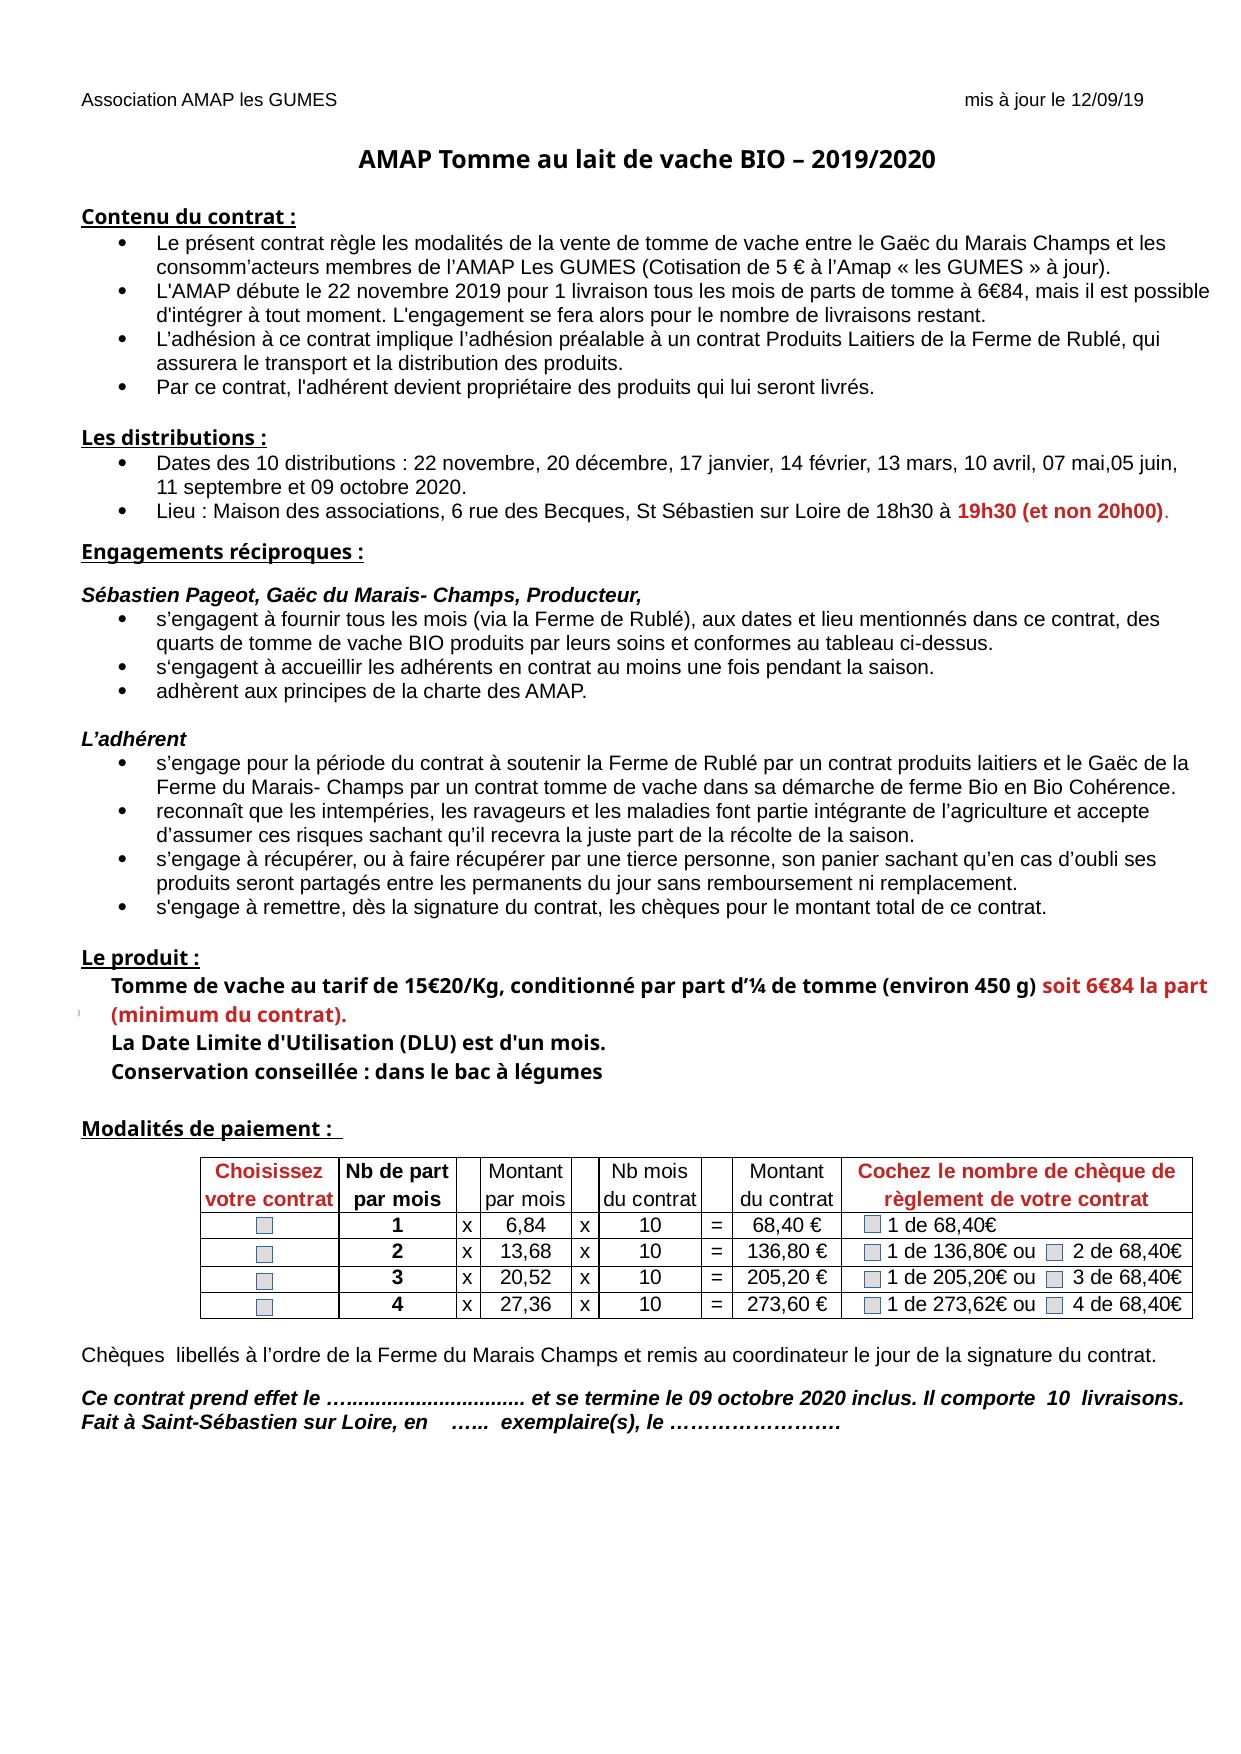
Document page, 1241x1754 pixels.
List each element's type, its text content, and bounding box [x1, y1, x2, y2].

text Fait à Saint-Sébastien sur Loire, en …... exemplaire(s), le ………………….… [81, 1410, 1213, 1434]
text La Date Limite d'Utilisation (DLU) est d'un mois. [111, 1028, 1213, 1057]
text Chèques libellés à l’ordre de la Ferme du Marais Champs et remis au coordinateur le jour de la signature du contrat. [81, 1343, 1213, 1367]
list s’engage pour la période du contrat à soutenir la Ferme de Rublé par un contrat produits laitiers et le Gaëc de la Ferme du Marais- Champs par un contrat tomme de vache dans sa démarche de ferme Bio en Bio Cohérence. [119, 751, 1213, 799]
list Par ce contrat, l'adhérent devient propriétaire des produits qui lui seront livrés. [119, 374, 1213, 399]
text AMAP Tomme au lait de vache BIO – 2019/2020 [81, 142, 1213, 176]
text Engagements réciproques : [81, 537, 1213, 566]
list Lieu : Maison des associations, 6 rue des Becques, St Sébastien sur Loire de 18h30 à 19h30 (et non 20h00). [119, 499, 1213, 523]
text Ce contrat prend effet le …............................... et se termine le 09 octobre 2020 inclus. Il comporte 10 livraisons. [81, 1386, 1213, 1410]
list s’engagent à fournir tous les mois (via la Ferme de Rublé), aux dates et lieu mentionnés dans ce contrat, des quarts de tomme de vache BIO produits par leurs soins et conformes au tableau ci-dessus. [119, 607, 1213, 655]
list s'engage à remettre, dès la signature du contrat, les chèques pour le montant total de ce contrat. [119, 895, 1213, 919]
list adhèrent aux principes de la charte des AMAP. [119, 679, 1213, 703]
text Modalités de paiement : [81, 1114, 1213, 1142]
text Sébastien Pageot, Gaëc du Marais- Champs, Producteur, [81, 583, 1213, 607]
text L’adhérent [81, 727, 1213, 751]
list L’adhésion à ce contrat implique l’adhésion préalable à un contrat Produits Laitiers de la Ferme de Rublé, qui assurera le transport et la distribution des produits. [119, 327, 1213, 374]
text Conservation conseillée : dans le bac à légumes [111, 1057, 1213, 1085]
text Contenu du contrat : [81, 202, 1213, 231]
list Dates des 10 distributions : 22 novembre, 20 décembre, 17 janvier, 14 février, 13 mars, 10 avril, 07 mai,05 juin, 11 septembre et 09 octobre 2020. [119, 451, 1213, 499]
list s’engage à récupérer, ou à faire récupérer par une tierce personne, son panier sachant qu’en cas d’oubli ses produits seront partagés entre les permanents du jour sans remboursement ni remplacement. [119, 847, 1213, 895]
text Le produit : [81, 943, 1213, 972]
text Les distributions : [81, 423, 1213, 451]
text Tomme de vache au tarif de 15€20/Kg, conditionné par part d’¼ de tomme (environ 450 g) soit 6€84 la part (minimum du contrat). [111, 972, 1213, 1028]
list Le présent contrat règle les modalités de la vente de tomme de vache entre le Gaëc du Marais Champs et les consomm’acteurs membres de l’AMAP Les GUMES (Cotisation de 5 € à l’Amap « les GUMES » à jour). [119, 231, 1213, 278]
list s‘engagent à accueillir les adhérents en contrat au moins une fois pendant la saison. [119, 655, 1213, 679]
list reconnaît que les intempéries, les ravageurs et les maladies font partie intégrante de l’agriculture et accepte d’assumer ces risques sachant qu’il recevra la juste part de la récolte de la saison. [119, 799, 1213, 847]
list L'AMAP débute le 22 novembre 2019 pour 1 livraison tous les mois de parts de tomme à 6€84, mais il est possible d'intégrer à tout moment. L'engagement se fera alors pour le nombre de livraisons restant. [119, 278, 1213, 327]
